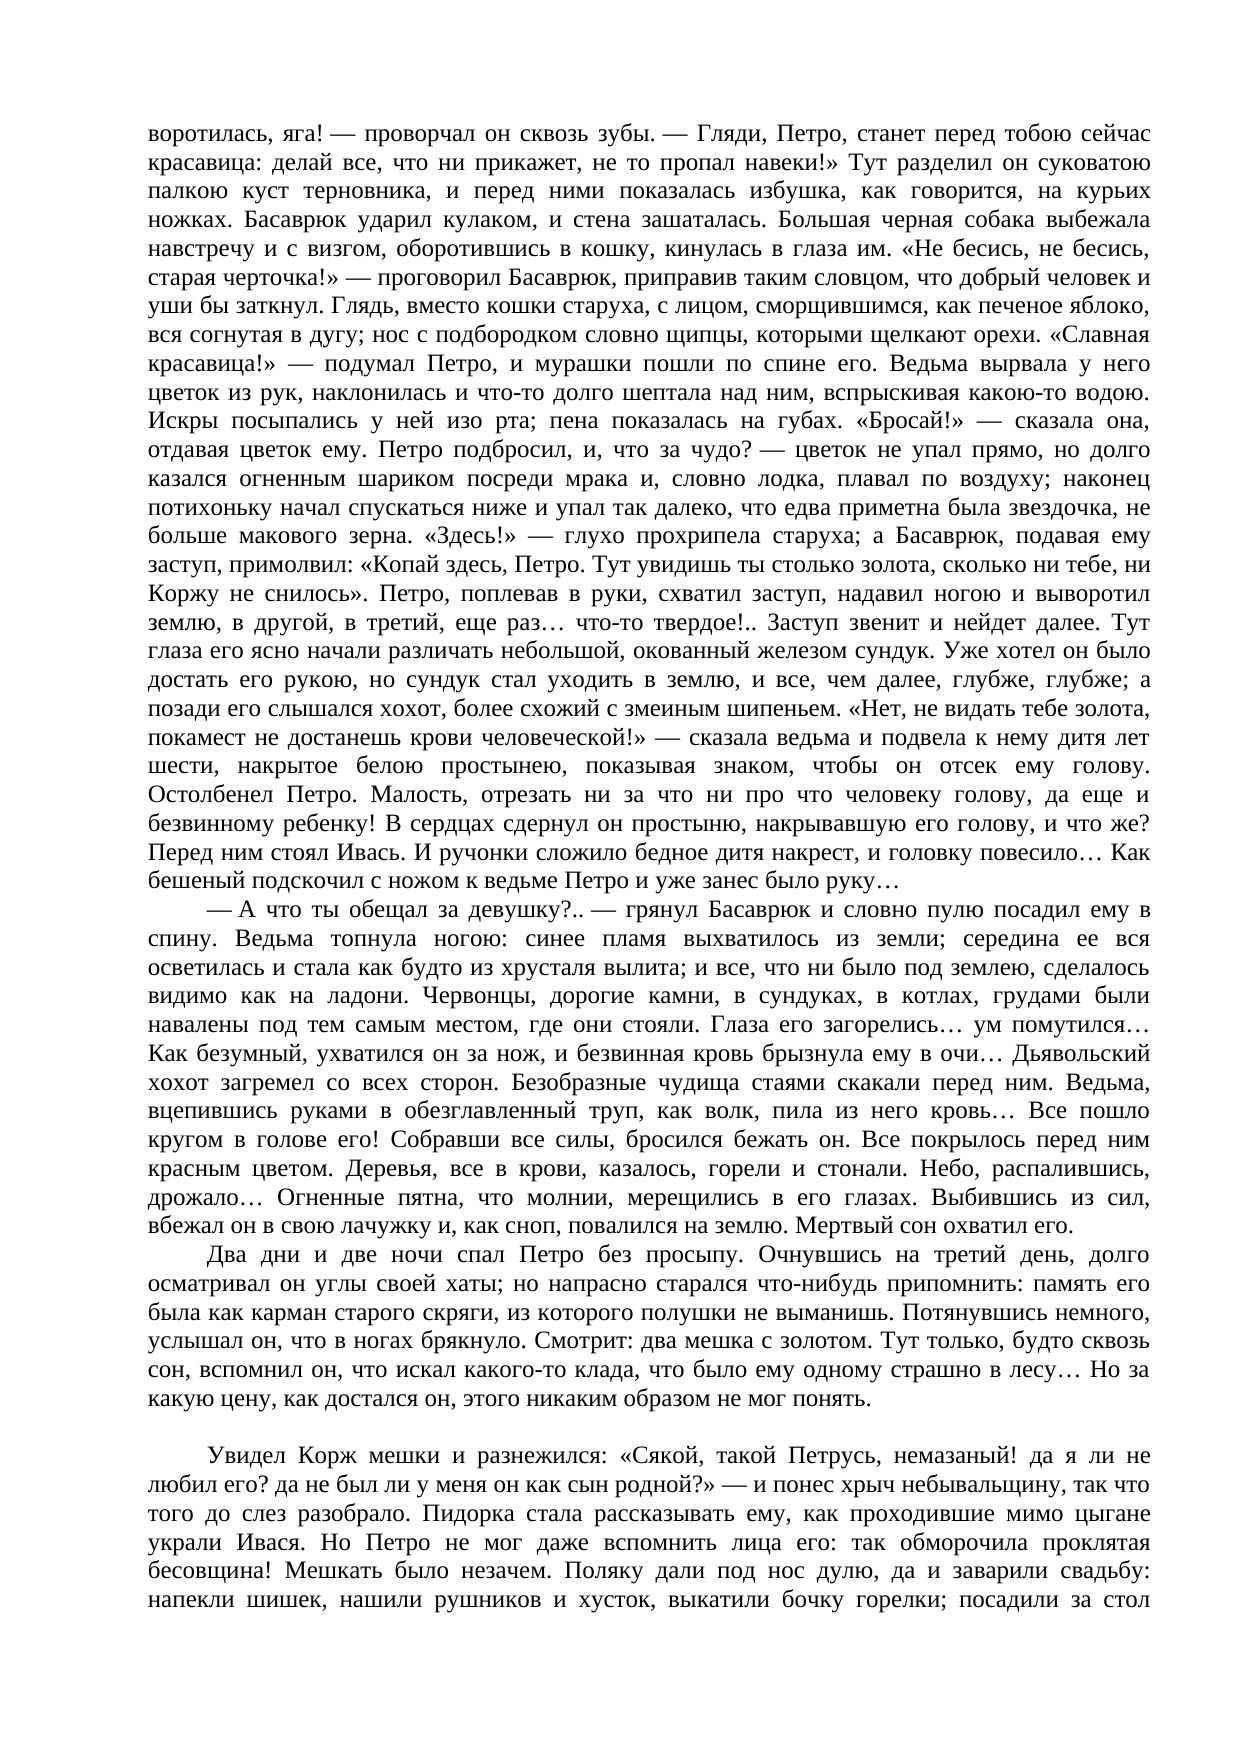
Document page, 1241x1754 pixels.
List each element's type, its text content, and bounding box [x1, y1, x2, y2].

text воротилась, яга! — проворчал он сквозь зубы. — Гляди, Петро, станет перед тобою сейчас красавица: делай все, что ни прикажет, не то пропал навеки!» Тут разделил он суковатою палкою куст терновника, и перед ними показалась избушка, как говорится, на курьих ножках. Басаврюк ударил кулаком, и стена зашаталась. Большая черная собака выбежала навстречу и с визгом, оборотившись в кошку, кинулась в глаза им. «Не бесись, не бесись, старая черточка!» — проговорил Басаврюк, приправив таким словцом, что добрый человек и уши бы заткнул. Глядь, вместо кошки старуха, с лицом, сморщившимся, как печеное яблоко, вся согнутая в дугу; нос с подбородком словно щипцы, которыми щелкают орехи. «Славная красавица!» — подумал Петро, и мурашки пошли по спине его. Ведьма вырвала у него цветок из рук, наклонилась и что-то долго шептала над ним, вспрыскивая какою-то водою. Искры посыпались у ней изо рта; пена показалась на губах. «Бросай!» — сказала она, отдавая цветок ему. Петро подбросил, и, что за чудо? — цветок не упал прямо, но долго казался огненным шариком посреди мрака и, словно лодка, плавал по воздуху; наконец потихоньку начал спускаться ниже и упал так далеко, что едва приметна была звездочка, не больше макового зерна. «Здесь!» — глухо прохрипела старуха; а Басаврюк, подавая ему заступ, примолвил: «Копай здесь, Петро. Тут увидишь ты столько золота, сколько ни тебе, ни Коржу не снилось». Петро, поплевав в руки, схватил заступ, надавил ногою и выворотил землю, в другой, в третий, еще раз… что-то твердое!.. Заступ звенит и нейдет далее. Тут глаза его ясно начали различать небольшой, окованный железом сундук. Уже хотел он было достать его рукою, но сундук стал уходить в землю, и все, чем далее, глубже, глубже; а позади его слышался хохот, более схожий с змеиным шипеньем. «Нет, не видать тебе золота, покамест не достанешь крови человеческой!» — сказала ведьма и подвела к нему дитя лет шести, накрытое белою простынею, показывая знаком, чтобы он отсек ему голову. Остолбенел Петро. Малость, отрезать ни за что ни про что человеку голову, да еще и безвинному ребенку! В сердцах сдернул он простыню, накрывавшую его голову, и что же? Перед ним стоял Ивась. И ручонки сложило бедное дитя накрест, и головку повесило… Как бешеный подскочил с ножом к ведьме Петро и уже занес было руку… [148, 118, 1152, 894]
text — А что ты обещал за девушку?.. — грянул Басаврюк и словно пулю посадил ему в спину. Ведьма топнула ногою: синее пламя выхватилось из земли; середина ее вся осветилась и стала как будто из хрусталя вылита; и все, что ни было под землею, сделалось видимо как на ладони. Червонцы, дорогие камни, в сундуках, в котлах, грудами были навалены под тем самым местом, где они стояли. Глаза его загорелись… ум помутился… Как безумный, ухватился он за нож, и безвинная кровь брызнула ему в очи… Дьявольский хохот загремел со всех сторон. Безобразные чудища стаями скакали перед ним. Ведьма, вцепившись руками в обезглавленный труп, как волк, пила из него кровь… Все пошло кругом в голове его! Собравши все силы, бросился бежать он. Все покрылось перед ним красным цветом. Деревья, все в крови, казалось, горели и стонали. Небо, распалившись, дрожало… Огненные пятна, что молнии, мерещились в его глазах. Выбившись из сил, вбежал он в свою лачужку и, как сноп, повалился на землю. Мертвый сон охватил его. [148, 894, 1152, 1239]
text Два дни и две ночи спал Петро без просыпу. Очнувшись на третий день, долго осматривал он углы своей хаты; но напрасно старался что-нибудь припомнить: память его была как карман старого скряги, из которого полушки не выманишь. Потянувшись немного, услышал он, что в ногах брякнуло. Смотрит: два мешка с золотом. Тут только, будто сквозь сон, вспомнил он, что искал какого-то клада, что было ему одному страшно в лесу… Но за какую цену, как достался он, этого никаким образом не мог понять. [148, 1239, 1152, 1412]
text Увидел Корж мешки и разнежился: «Сякой, такой Петрусь, немазаный! да я ли не любил его? да не был ли у меня он как сын родной?» — и понес хрыч небывальщину, так что того до слез разобрало. Пидорка стала рассказывать ему, как проходившие мимо цыгане украли Ивася. Но Петро не мог даже вспомнить лица его: так обморочила проклятая бесовщина! Мешкать было незачем. Поляку дали под нос дулю, да и заварили свадьбу: напекли шишек, нашили рушников и хусток, выкатили бочку горелки; посадили за стол [148, 1441, 1152, 1613]
